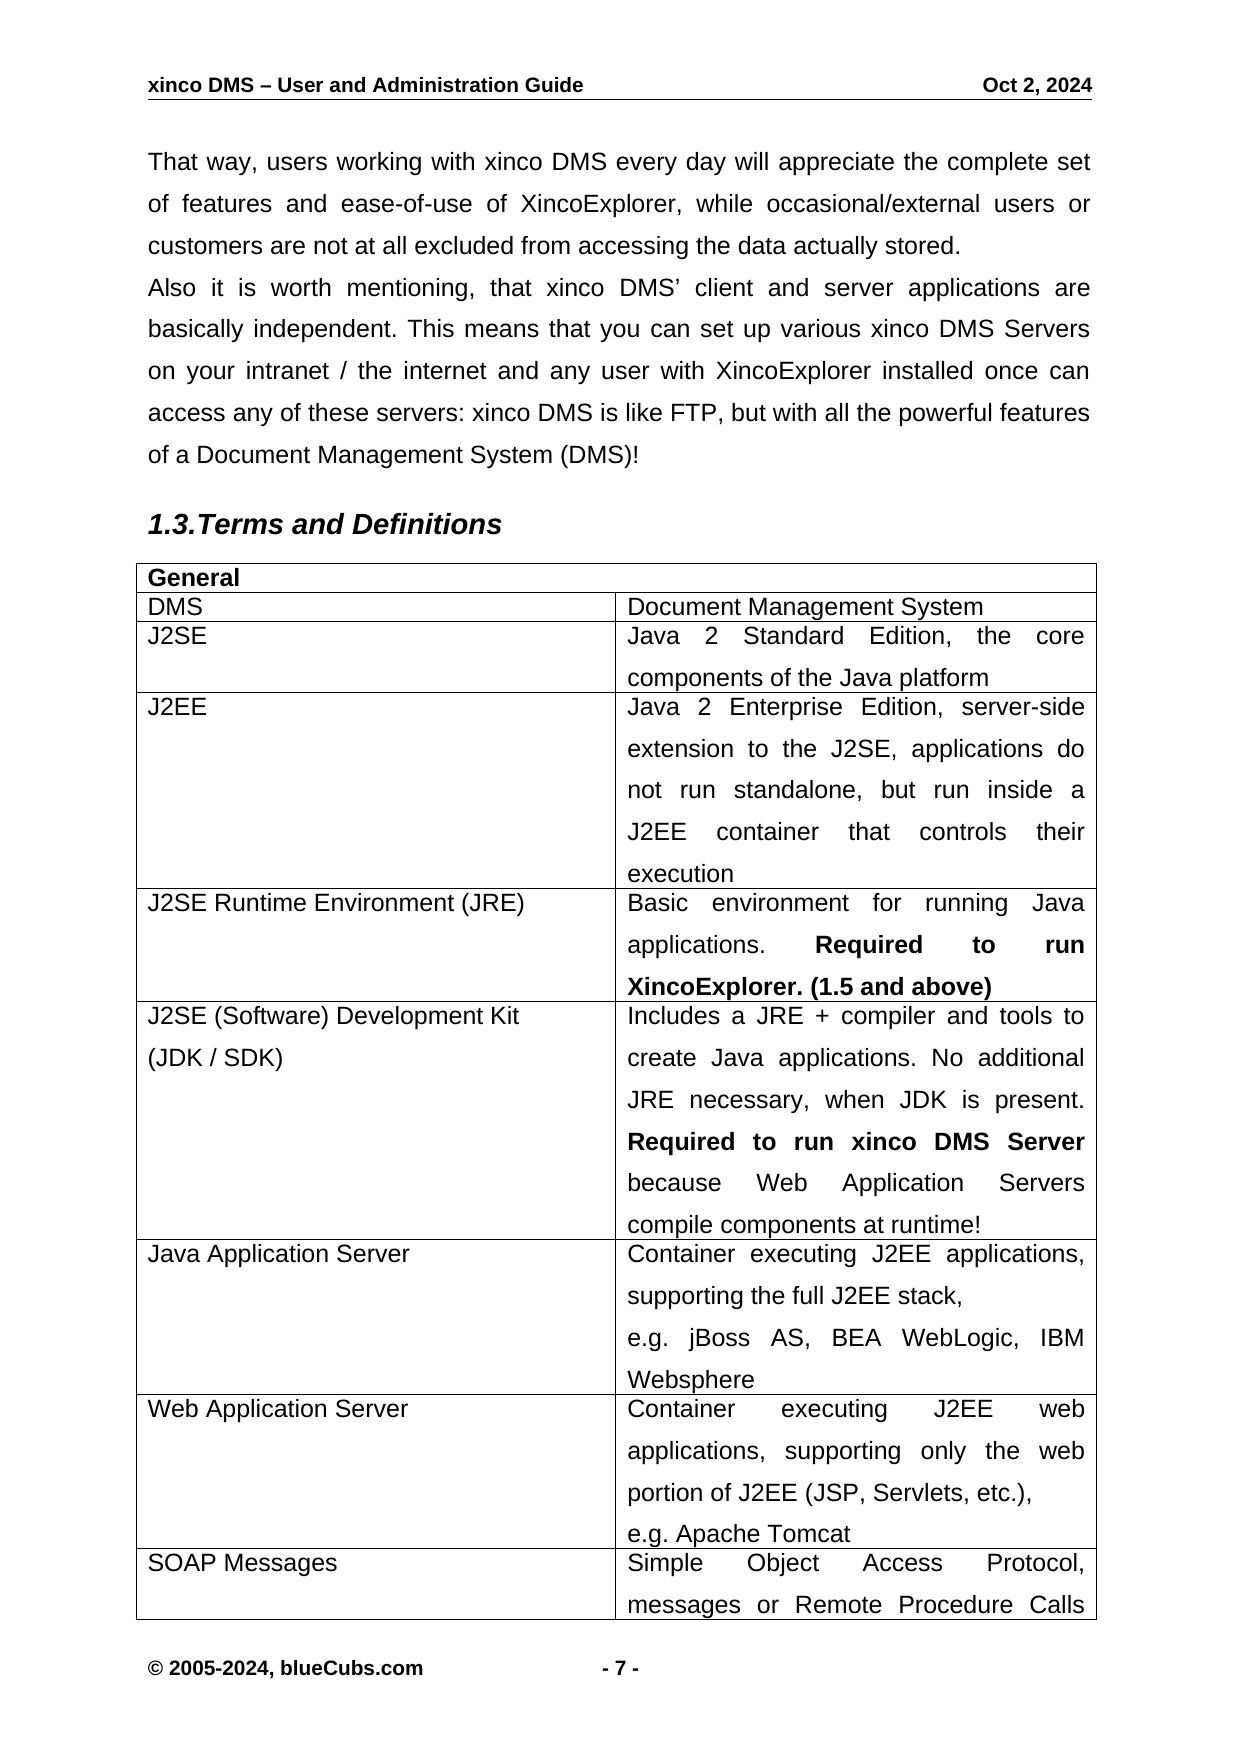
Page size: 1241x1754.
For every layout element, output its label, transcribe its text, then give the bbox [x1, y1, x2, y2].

text That way, users working with xinco DMS every day will appreciate the complete set of features and ease-of-use of XincoExplorer, while occasional/external users or customers are not at all excluded from accessing the data actually stored. [148, 148, 1092, 259]
table_cell Includes a JRE + compiler and tools to create Java applications. No additional JRE necessary, when JDK is present. Required to run xinco DMS Server because Web Application Servers compile components at runtime! [616, 1002, 1096, 1239]
table_cell Java 2 Standard Edition, the core components of the Java platform [616, 622, 1096, 692]
table_cell Simple Object Access Protocol, messages or Remote Procedure Calls [616, 1549, 1096, 1619]
table_cell J2SE Runtime Environment (JRE) [137, 889, 615, 1001]
table_cell DMS [137, 593, 615, 621]
table_cell Web Application Server [137, 1395, 615, 1548]
table_cell Java Application Server [137, 1240, 615, 1394]
table_cell Basic environment for running Java applications. Required to run XincoExplorer. (1.5 and above) [616, 889, 1096, 1001]
subtitle Terms and Definitions [148, 508, 1092, 540]
table_cell SOAP Messages [137, 1549, 615, 1619]
table_cell J2SE (Software) Development Kit (JDK / SDK) [137, 1002, 615, 1239]
text Also it is worth mentioning, that xinco DMS’ client and server applications are basically independent. This means that you can set up various xinco DMS Servers on your intranet / the internet and any user with XincoExplorer installed once can access any of these servers: xinco DMS is like FTP, but with all the powerful features of a Document Management System (DMS)! [148, 273, 1092, 469]
table_cell Java 2 Enterprise Edition, server-side extension to the J2SE, applications do not run standalone, but run inside a J2EE container that controls their execution [616, 693, 1096, 888]
table_cell J2SE [137, 622, 615, 692]
table_cell Container executing J2EE applications, supporting the full J2EE stack, e.g. jBoss AS, BEA WebLogic, IBM Websphere [616, 1240, 1096, 1394]
table_cell Document Management System [616, 593, 1096, 621]
table_cell Container executing J2EE web applications, supporting only the web portion of J2EE (JSP, Servlets, etc.), e.g. Apache Tomcat [616, 1395, 1096, 1548]
table_cell J2EE [137, 693, 615, 888]
table_header General [137, 564, 1096, 592]
